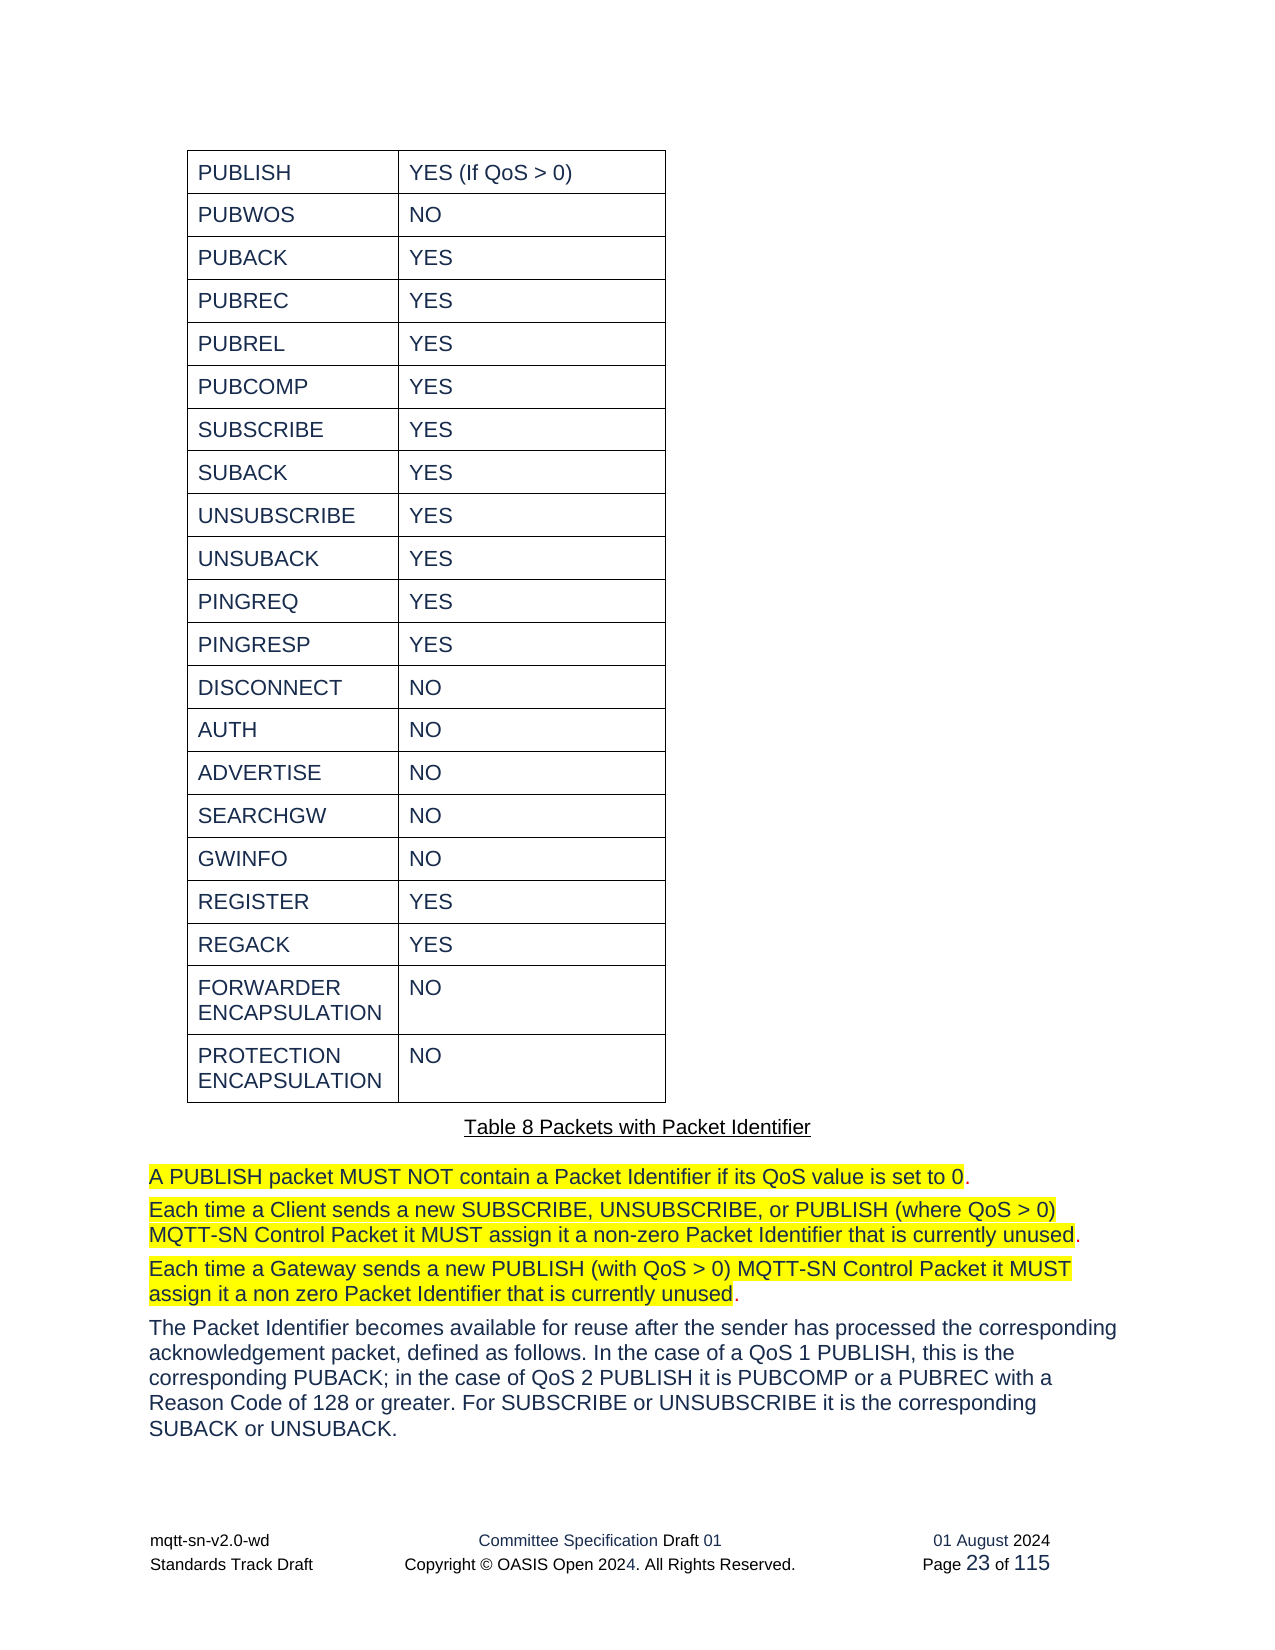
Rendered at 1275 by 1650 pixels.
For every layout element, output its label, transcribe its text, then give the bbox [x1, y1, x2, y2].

table_cell YES [399, 580, 665, 622]
table_cell REGISTER [188, 881, 398, 922]
text Each time a Gateway sends a new PUBLISH (with QoS > 0) MQTT-SN Control Packet it MUST assign it a non zero Packet Identifier that is currently unused. [148, 1256, 1124, 1306]
text The Packet Identifier becomes available for reuse after the sender has processed the corresponding acknowledgement packet, defined as follows. In the case of a QoS 1 PUBLISH, this is the corresponding PUBACK; in the case of QoS 2 PUBLISH it is PUBCOMP or a PUBREC with a Reason Code of 128 or greater. For SUBSCRIBE or UNSUBSCRIBE it is the corresponding SUBACK or UNSUBACK. [148, 1315, 1124, 1441]
table_cell PINGREQ [188, 580, 398, 622]
table_cell PUBACK [188, 237, 398, 279]
table_cell AUTH [188, 709, 398, 751]
table_cell ADVERTISE [188, 752, 398, 794]
table_cell SEARCHGW [188, 795, 398, 837]
table_cell PUBREL [188, 323, 398, 364]
table_cell PUBREC [188, 280, 398, 322]
table_cell YES [399, 924, 665, 965]
table_cell YES [399, 881, 665, 922]
table_cell YES [399, 366, 665, 407]
table_cell NO [399, 1035, 665, 1102]
table_cell GWINFO [188, 838, 398, 879]
table_cell YES [399, 237, 665, 279]
table_cell NO [399, 838, 665, 879]
table_cell YES [399, 494, 665, 536]
table_cell YES [399, 537, 665, 579]
text Table 8 Packets with Packet Identifier [150, 1115, 1125, 1139]
table_cell SUBACK [188, 451, 398, 493]
table_cell UNSUBACK [188, 537, 398, 579]
table_cell FORWARDER ENCAPSULATION [188, 966, 398, 1033]
table_cell YES (If QoS > 0) [399, 151, 665, 193]
table_cell NO [399, 795, 665, 837]
table_cell YES [399, 323, 665, 364]
text A PUBLISH packet MUST NOT contain a Packet Identifier if its QoS value is set to 0. [970, 1164, 1124, 1189]
table_cell PUBWOS [188, 194, 398, 236]
table_cell SUBSCRIBE [188, 409, 398, 450]
table_cell PUBCOMP [188, 366, 398, 407]
table_cell NO [399, 666, 665, 708]
table_cell PROTECTION ENCAPSULATION [188, 1035, 398, 1102]
text Each time a Client sends a new SUBSCRIBE, UNSUBSCRIBE, or PUBLISH (where QoS > 0) MQTT-SN Control Packet it MUST assign it a non-zero Packet Identifier that is currently unused. [148, 1197, 1124, 1248]
table_cell YES [399, 280, 665, 322]
table_cell NO [399, 966, 665, 1033]
table_cell NO [399, 752, 665, 794]
table_cell REGACK [188, 924, 398, 965]
text A PUBLISH packet MUST NOT contain a Packet Identifier if its QoS value is set to 0. [148, 1164, 964, 1189]
table_cell DISCONNECT [188, 666, 398, 708]
table_cell YES [399, 623, 665, 665]
table_cell YES [399, 409, 665, 450]
table_cell PUBLISH [188, 151, 398, 193]
table_cell NO [399, 709, 665, 751]
table_cell NO [399, 194, 665, 236]
table_cell UNSUBSCRIBE [188, 494, 398, 536]
table_cell PINGRESP [188, 623, 398, 665]
table_cell YES [399, 451, 665, 493]
